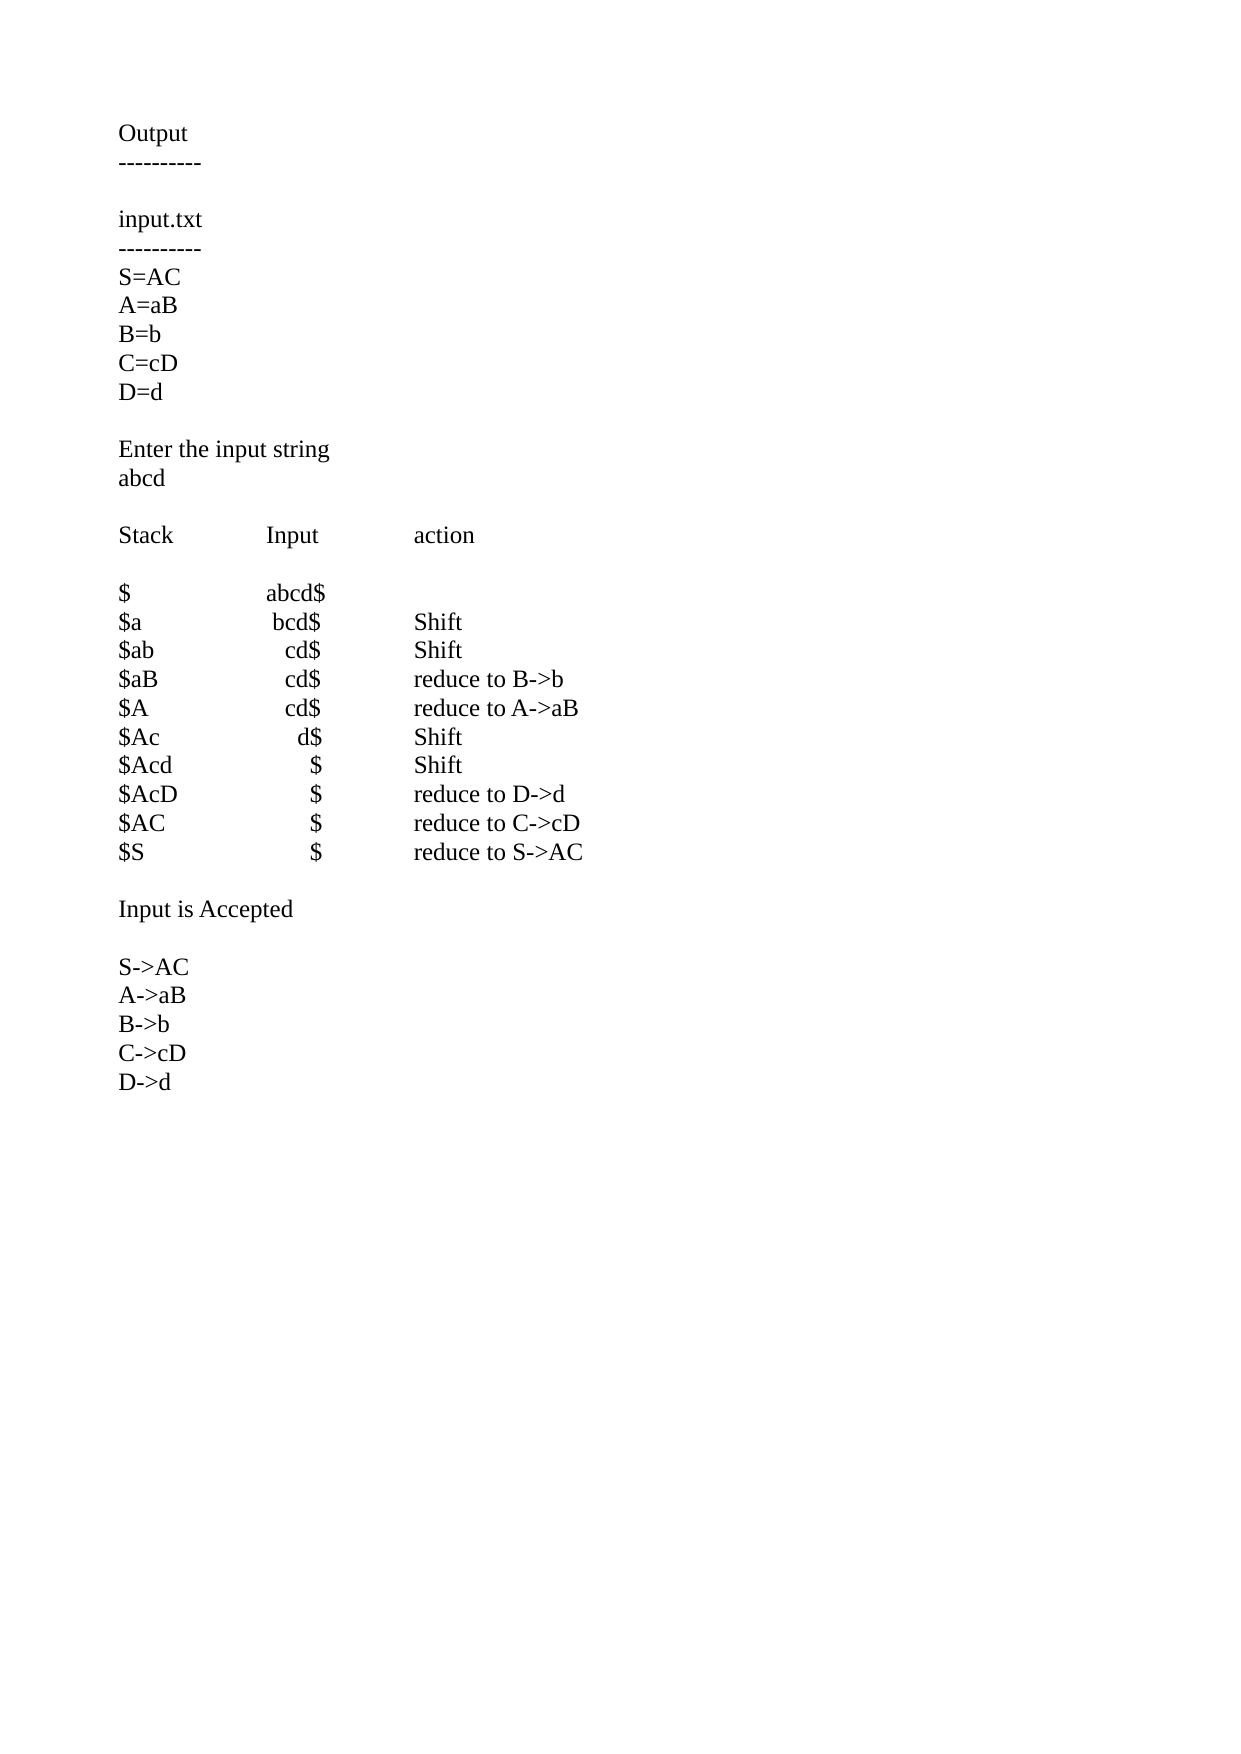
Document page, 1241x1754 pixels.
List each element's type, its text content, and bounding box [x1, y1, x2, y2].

text $Ac d$ Shift [118, 722, 1122, 751]
text abcd [118, 463, 1122, 492]
text $AC $ reduce to C->cD [118, 808, 1122, 837]
text A->aB [118, 981, 1122, 1009]
text $aB cd$ reduce to B->b [118, 664, 1122, 693]
text input.txt [118, 204, 1122, 233]
text $Acd $ Shift [118, 751, 1122, 779]
text B=b [118, 319, 1122, 348]
text ---------- [118, 233, 1122, 262]
text A=aB [118, 291, 1122, 319]
text C->cD [118, 1038, 1122, 1067]
text C=cD [118, 348, 1122, 377]
text D=d [118, 377, 1122, 406]
text $ abcd$ [118, 578, 1122, 607]
text Output [118, 118, 1122, 147]
text Enter the input string [118, 434, 1122, 463]
text $S $ reduce to S->AC [118, 837, 1122, 866]
text Stack Input action [118, 521, 1122, 549]
text $A cd$ reduce to A->aB [118, 693, 1122, 722]
text S=AC [118, 262, 1122, 291]
text D->d [118, 1067, 1122, 1096]
text Input is Accepted [118, 894, 1122, 923]
text $ab cd$ Shift [118, 636, 1122, 664]
text ---------- [118, 147, 1122, 176]
text S->AC [118, 952, 1122, 981]
text $AcD $ reduce to D->d [118, 779, 1122, 808]
text B->b [118, 1009, 1122, 1038]
text $a bcd$ Shift [118, 607, 1122, 636]
